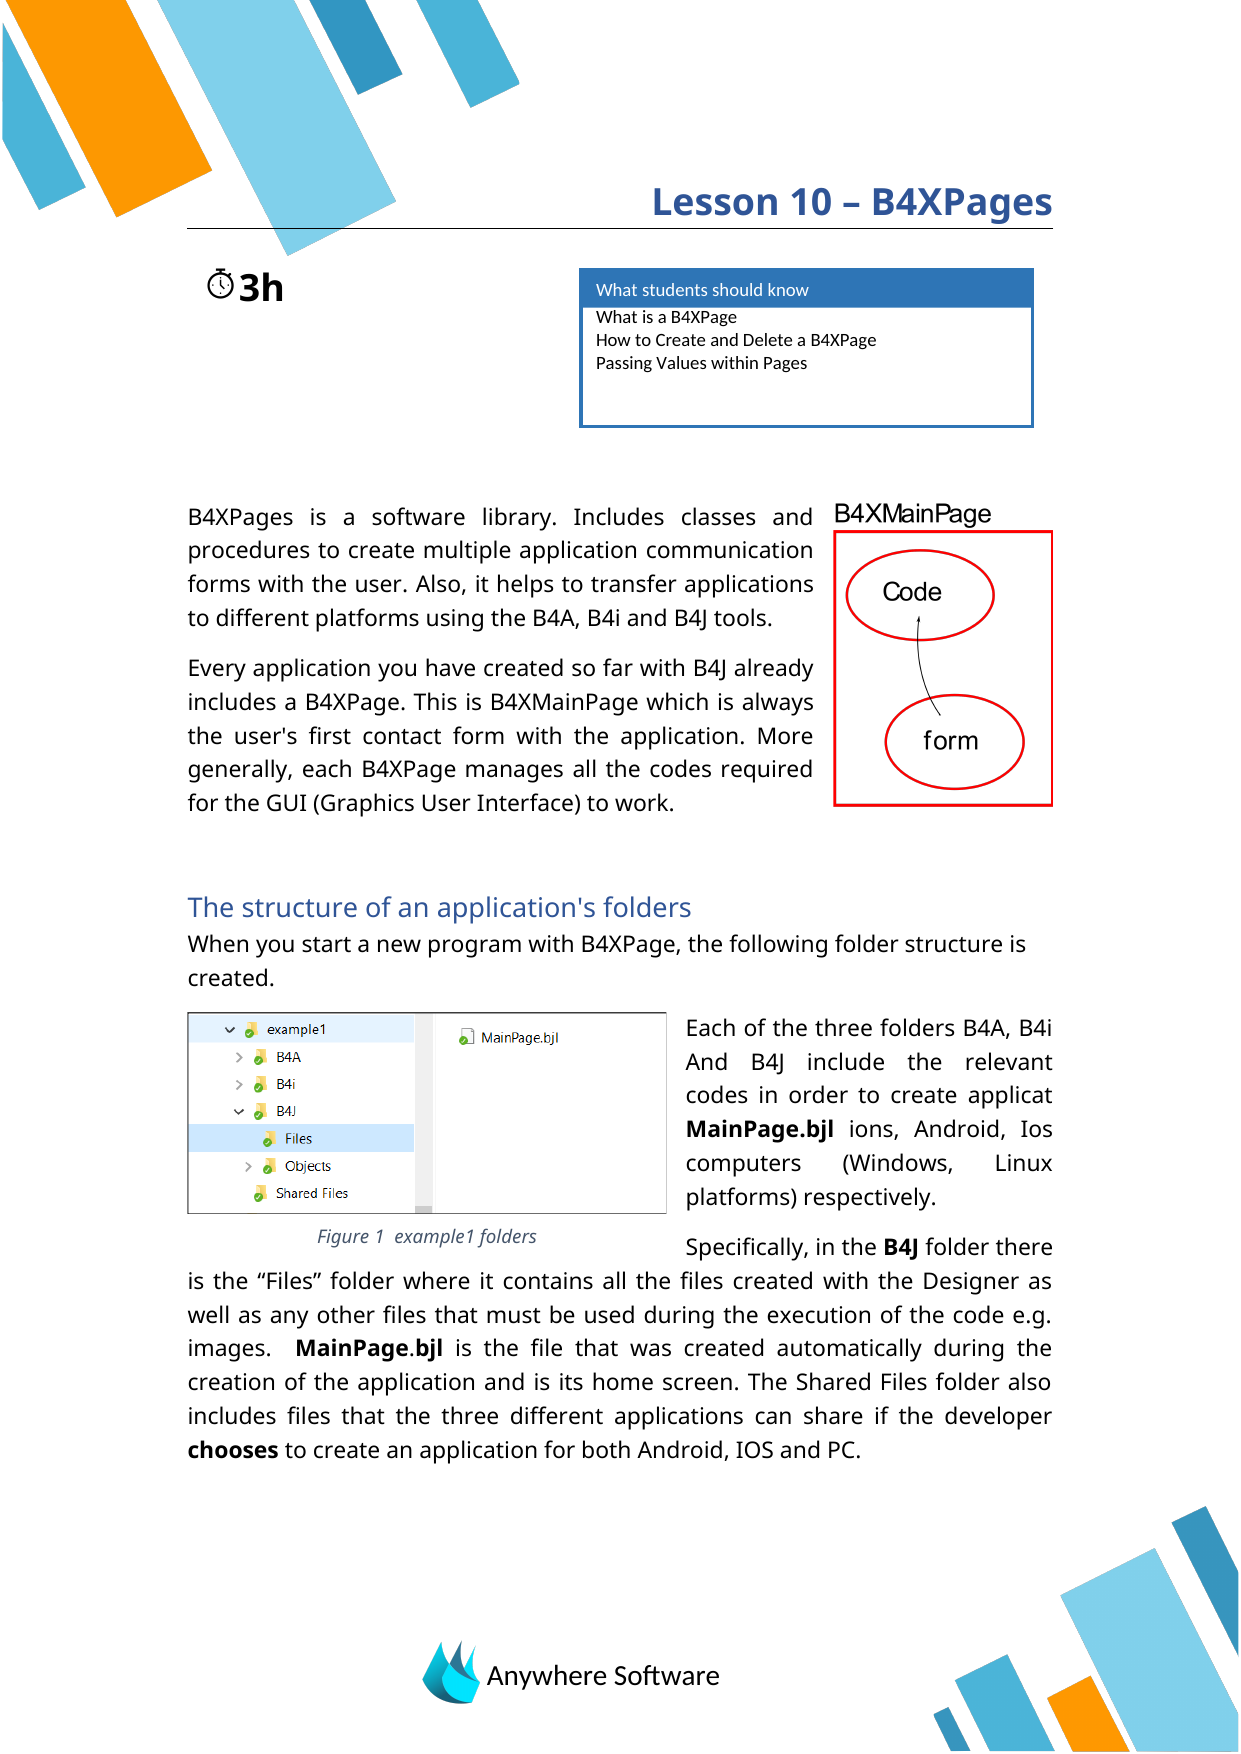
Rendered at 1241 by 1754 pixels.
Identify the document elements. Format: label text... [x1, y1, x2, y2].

text Every application you have created so far with B4J already includes a B4XPage. This is B4XMainPage which is always the user's first contact form with the application. More generally, each B4XPage manages all the codes required for the GUI (Graphics User Interface) to work. [187, 652, 1053, 818]
text B4XPages is a software library. Includes classes and procedures to create multiple application communication forms with the user. Also, it helps to transfer applications to different platforms using the B4A, B4i and B4J tools. [187, 501, 1053, 633]
subtitle The structure of an application's folders [187, 888, 1053, 925]
text Figure 1 example1 folders [187, 1223, 667, 1249]
picture [422, 1640, 481, 1704]
picture [202, 265, 239, 302]
text 3h [202, 262, 296, 313]
picture [833, 503, 1053, 807]
picture [933, 1506, 1239, 1752]
subtitle Lesson 10 – B4XPages [187, 175, 1053, 228]
text Each of the three folders B4A, B4i And B4J include the relevant codes in order to create applicat MainPage.bjl ions, Android, Ios computers (Windows, Linux platforms) respectively. [667, 1012, 1053, 1212]
text Specifically, in the B4J folder there is the “Files” folder where it contains all the files created with the Designer as well as any other files that must be used during the execution of the code e.g. images. MainPage.bjl is the file that was created automatically during the creation of the application and is its home screen. The Shared Files folder also includes files that the three different applications can share if the developer chooses to create an application for both Android, IOS and PC. [187, 1231, 1053, 1465]
text When you start a new program with B4XPage, the following folder structure is created. [187, 928, 1053, 993]
picture [2, 0, 520, 256]
picture [187, 1012, 667, 1214]
